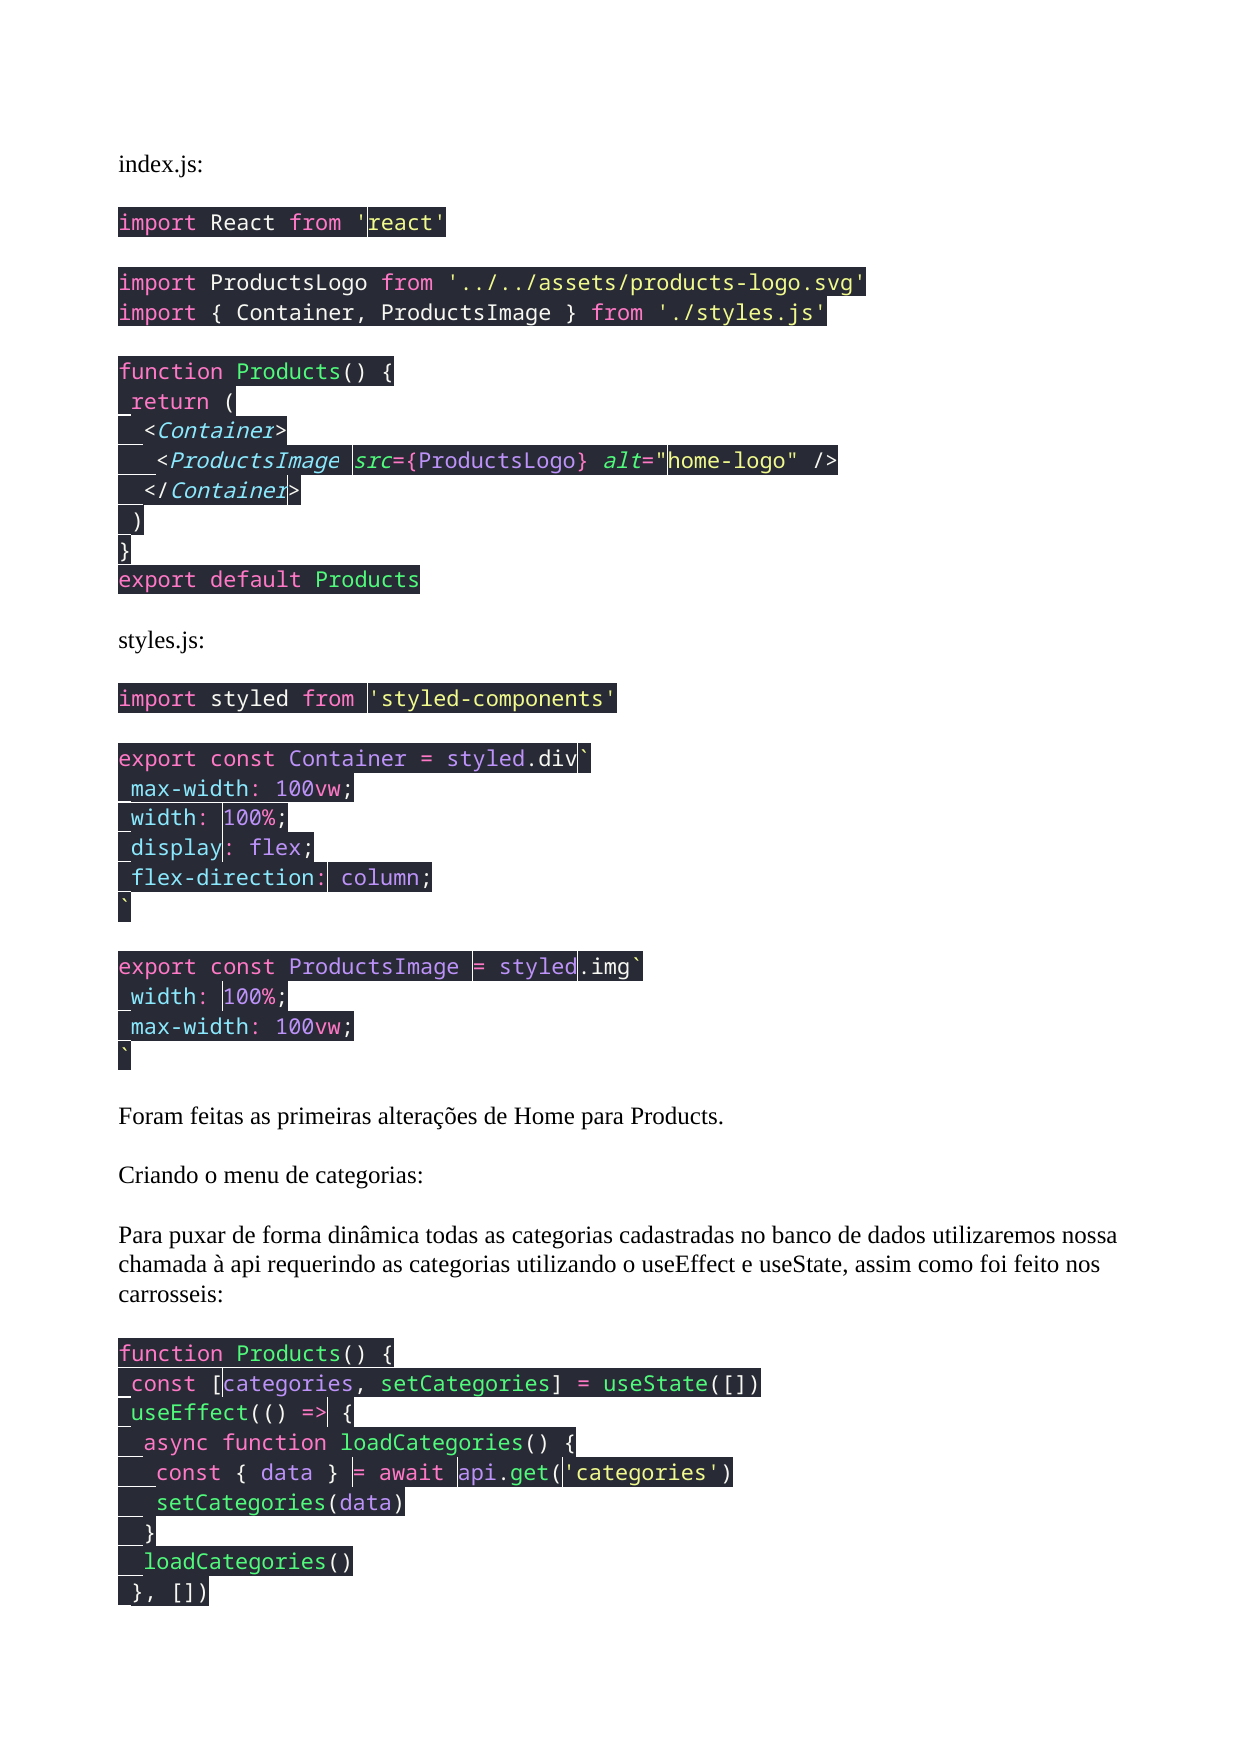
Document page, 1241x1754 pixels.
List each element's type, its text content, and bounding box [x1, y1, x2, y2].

text function Products() { [118, 1338, 1122, 1367]
text import React from 'react' [118, 207, 1122, 237]
text </Container> [118, 475, 1122, 505]
text Criando o menu de categorias: [118, 1159, 1122, 1189]
text setCategories(data) [118, 1487, 1122, 1516]
text export const ProductsImage = styled.img` [118, 951, 1122, 981]
text function Products() { [118, 356, 1122, 386]
text import styled from 'styled-components' [118, 683, 1122, 713]
text Foram feitas as primeiras alterações de Home para Products. [118, 1100, 1122, 1130]
text max-width: 100vw; [118, 1011, 1122, 1041]
text ` [118, 1041, 1122, 1070]
text ` [118, 892, 1122, 922]
text index.js: [118, 148, 1122, 177]
text display: flex; [118, 832, 1122, 862]
text flex-direction: column; [118, 862, 1122, 892]
text async function loadCategories() { [118, 1427, 1122, 1457]
text } [118, 535, 1122, 564]
text loadCategories() [118, 1546, 1122, 1576]
text }, []) [118, 1576, 1122, 1606]
text import { Container, ProductsImage } from './styles.js' [118, 296, 1122, 326]
text import ProductsLogo from '../../assets/products-logo.svg' [118, 267, 1122, 296]
text const { data } = await api.get('categories') [118, 1457, 1122, 1487]
text Para puxar de forma dinâmica todas as categorias cadastradas no banco de dados utilizaremos nossa chamada à api requerindo as categorias utilizando o useEffect e useState, assim como foi feito nos carrosseis: [118, 1219, 1122, 1308]
text const [categories, setCategories] = useState([]) [118, 1367, 1122, 1397]
text width: 100%; [118, 802, 1122, 832]
text <ProductsImage src={ProductsLogo} alt="home-logo" /> [118, 445, 1122, 475]
text return ( [118, 386, 1122, 416]
text } [118, 1516, 1122, 1546]
text export default Products [118, 564, 1122, 594]
text useEffect(() => { [118, 1397, 1122, 1427]
text max-width: 100vw; [118, 773, 1122, 802]
text styles.js: [118, 624, 1122, 654]
text export const Container = styled.div` [118, 743, 1122, 773]
text <Container> [118, 416, 1122, 445]
text ) [118, 505, 1122, 535]
text width: 100%; [118, 981, 1122, 1011]
